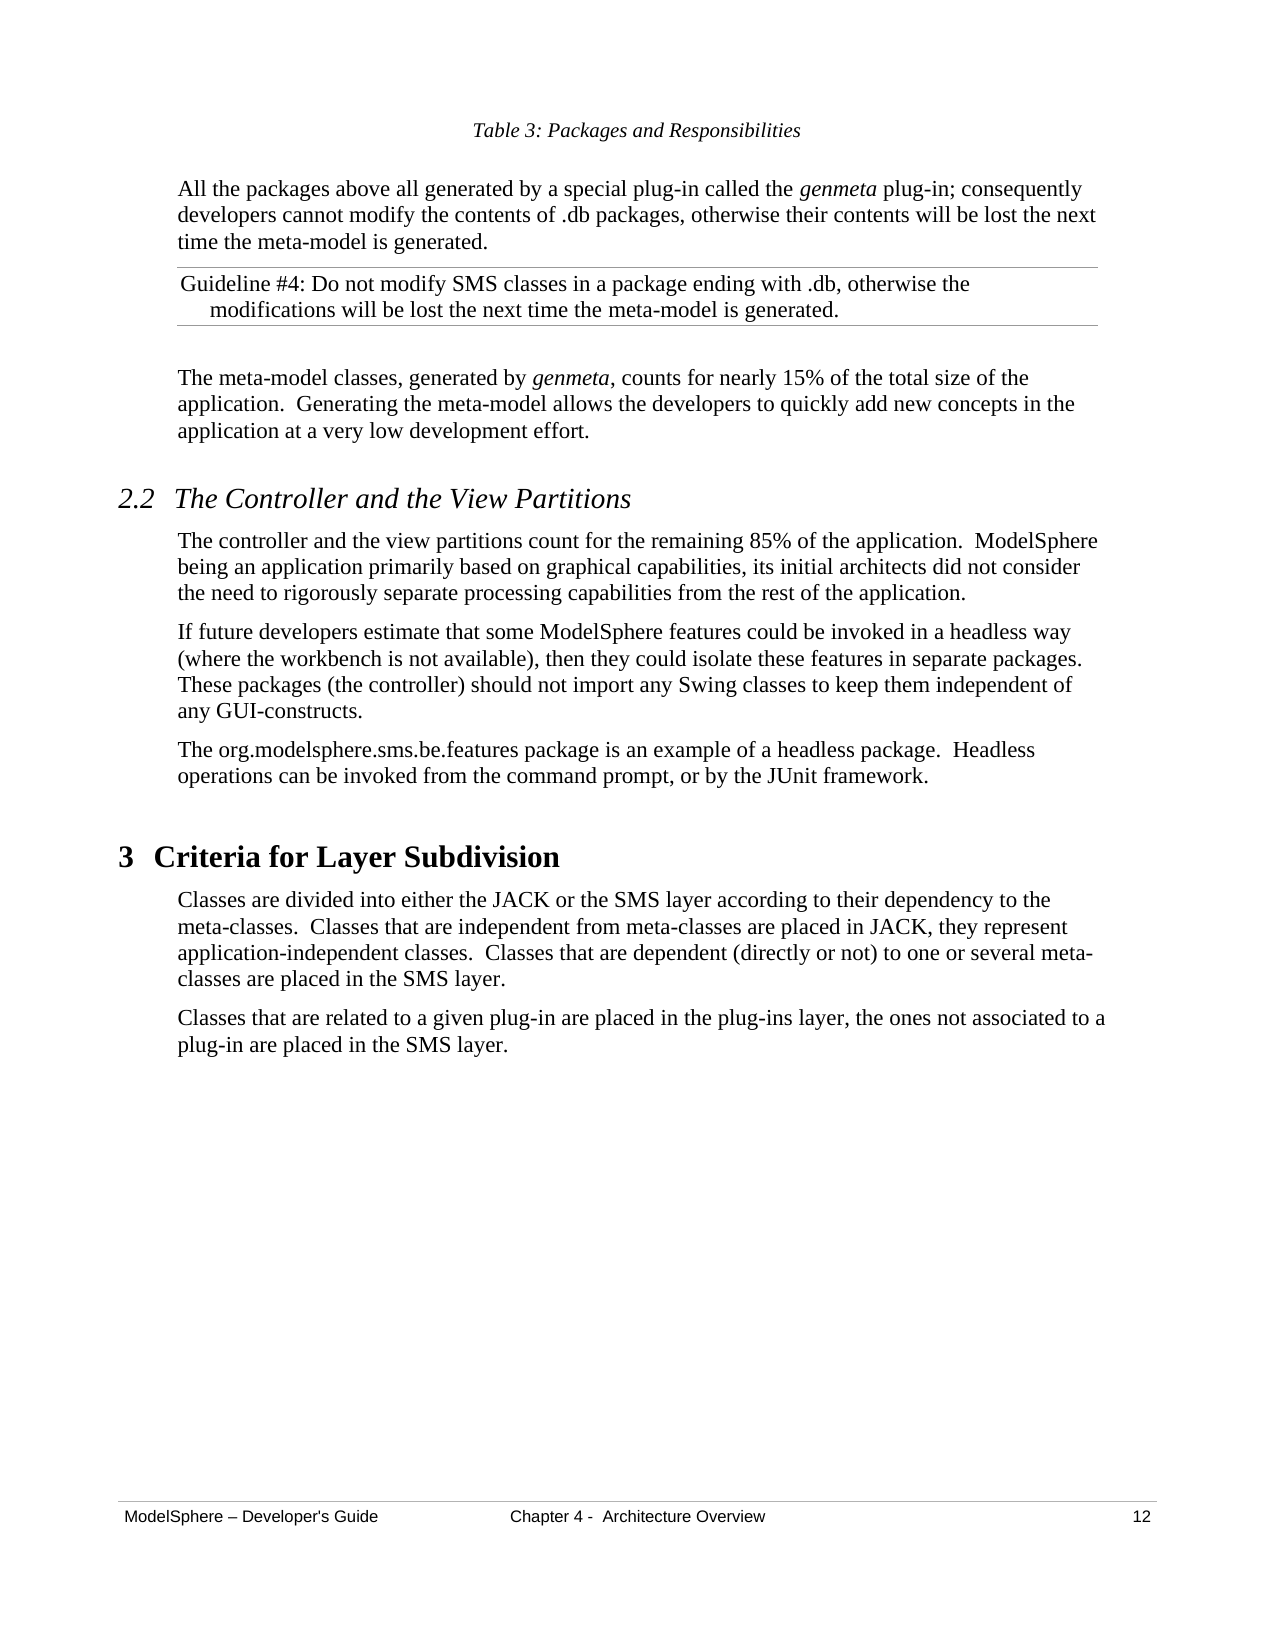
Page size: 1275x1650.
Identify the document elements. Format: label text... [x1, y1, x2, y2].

text The org.modelsphere.sms.be.features package is an example of a headless package. Headless operations can be invoked from the command prompt, or by the JUnit framework. [177, 736, 1109, 789]
text Classes are divided into either the JACK or the SMS layer according to their dependency to the meta-classes. Classes that are independent from meta-classes are placed in JACK, they represent application-independent classes. Classes that are dependent (directly or not) to one or several meta-classes are placed in the SMS layer. [177, 886, 1109, 992]
list Do not modify SMS classes in a package ending with .db, otherwise the modifications will be lost the next time the meta-model is generated. [177, 268, 1098, 325]
text If future developers estimate that some ModelSphere features could be invoked in a headless way (where the workbench is not available), then they could isolate these features in separate packages. These packages (the controller) should not import any Swing classes to keep them independent of any GUI-constructs. [177, 618, 1109, 724]
subtitle The Controller and the View Partitions [118, 481, 1157, 514]
text Classes that are related to a given plug-in are placed in the plug-ins layer, the ones not associated to a plug-in are placed in the SMS layer. [177, 1004, 1109, 1057]
text The meta-model classes, generated by genmeta, counts for nearly 15% of the total size of the application. Generating the meta-model allows the developers to quickly add new concepts in the application at a very low development effort. [177, 364, 1109, 443]
text The controller and the view partitions count for the remaining 85% of the application. ModelSphere being an application primarily based on graphical capabilities, its initial architects did not consider the need to rigorously separate processing capabilities from the rest of the application. [177, 527, 1109, 606]
subtitle Criteria for Layer Subdivision [118, 838, 1157, 874]
text All the packages above all generated by a special plug-in called the genmeta plug-in; consequently developers cannot modify the contents of .db packages, otherwise their contents will be lost the next time the meta-model is generated. [177, 175, 1109, 254]
text Table 3: Packages and Responsibilities [118, 118, 1157, 142]
